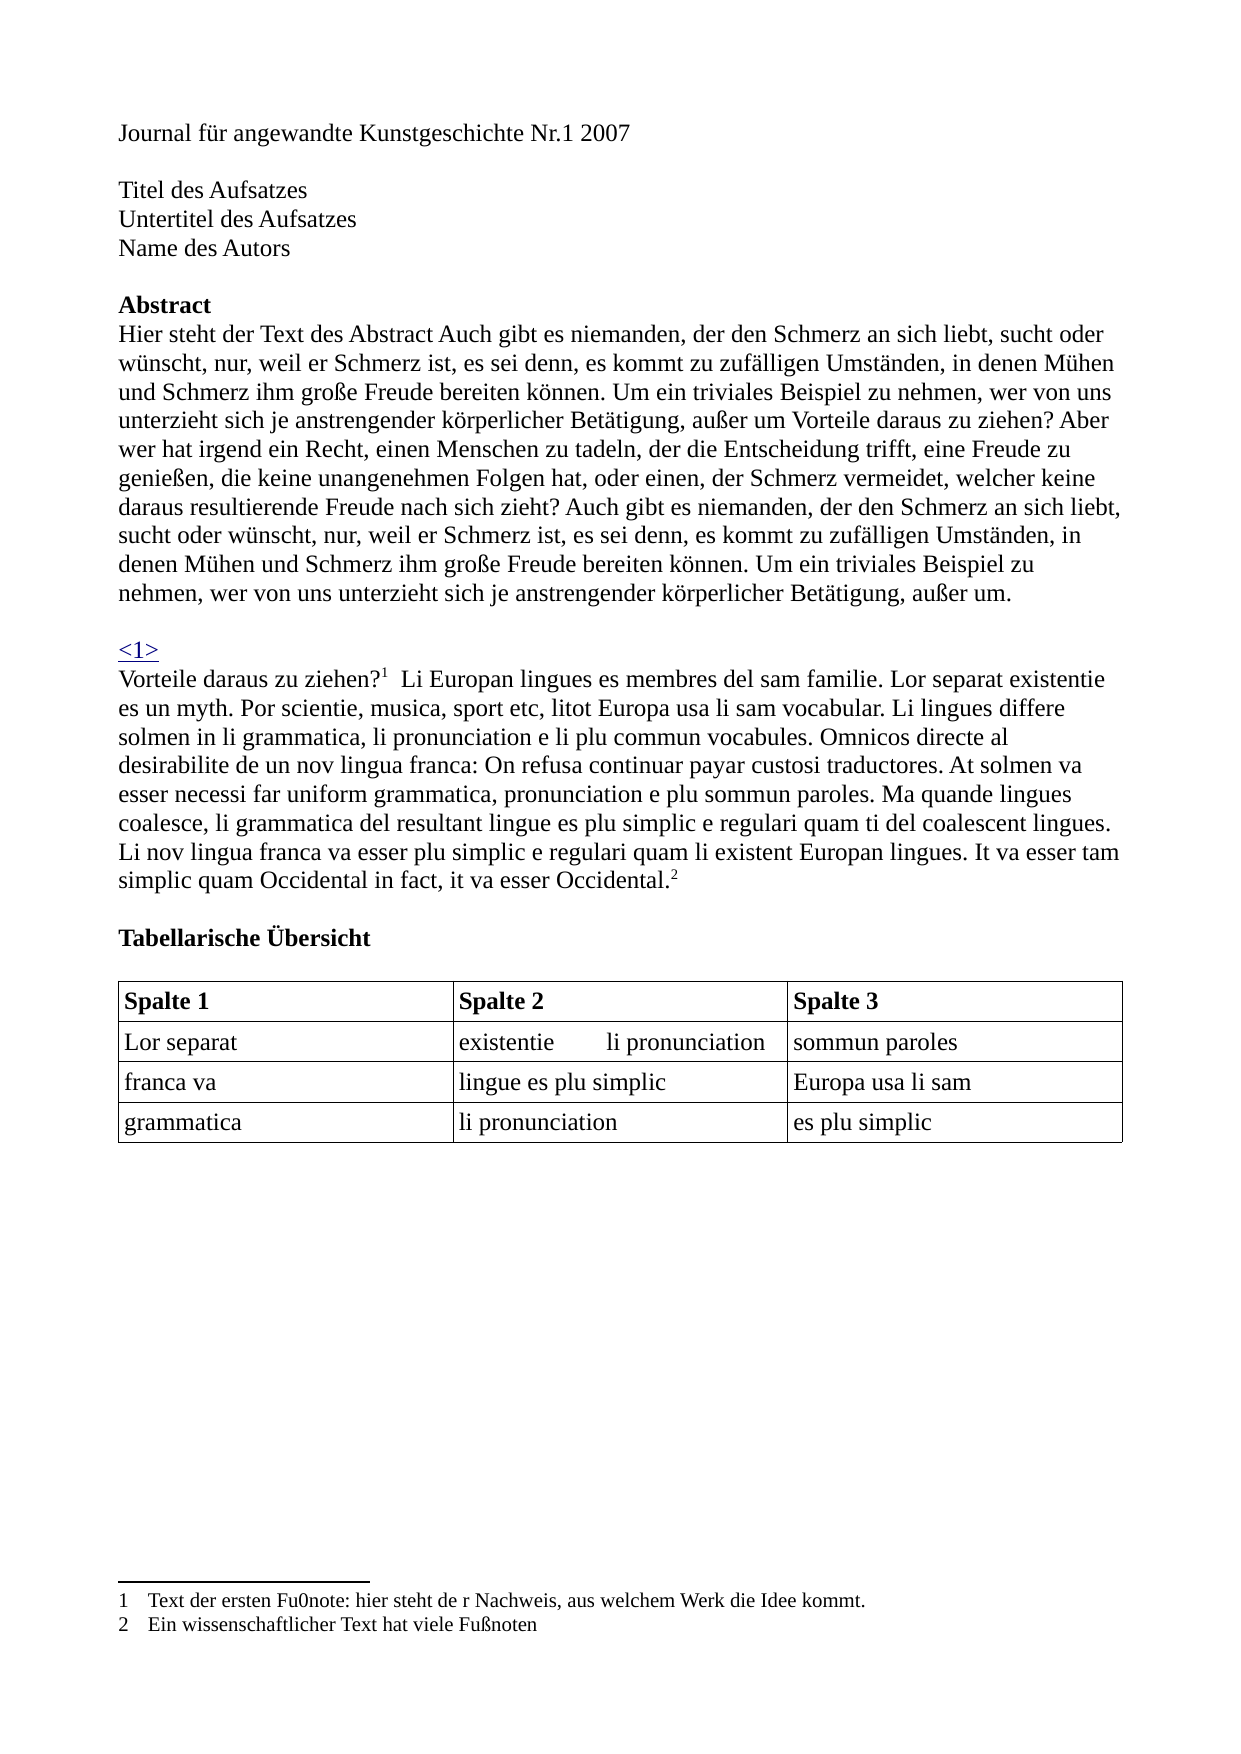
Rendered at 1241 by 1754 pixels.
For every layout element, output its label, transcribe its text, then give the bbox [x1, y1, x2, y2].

table_cell Lor separat [119, 1022, 453, 1061]
text Name des Autors [118, 233, 1122, 262]
text Tabellarische Übersicht [118, 923, 1122, 952]
text <1> [118, 636, 1122, 664]
text Untertitel des Aufsatzes [118, 204, 1122, 233]
table_header Spalte 2 [454, 982, 787, 1021]
table_cell existentie li pronunciation [454, 1022, 787, 1061]
table_cell es plu simplic [788, 1103, 1122, 1142]
table_cell Europa usa li sam [788, 1062, 1122, 1102]
text Ein wissenschaftlicher Text hat viele Fußnoten [118, 1612, 1122, 1636]
table_cell sommun paroles [788, 1022, 1122, 1061]
table_cell grammatica [119, 1103, 453, 1142]
table_header Spalte 3 [788, 982, 1122, 1021]
text Text der ersten Fu0note: hier steht de r Nachweis, aus welchem Werk die Idee kommt. [118, 1588, 1122, 1612]
table_cell franca va [119, 1062, 453, 1102]
table_cell lingue es plu simplic [454, 1062, 787, 1102]
text Hier steht der Text des Abstract Auch gibt es niemanden, der den Schmerz an sich liebt, sucht oder wünscht, nur, weil er Schmerz ist, es sei denn, es kommt zu zufälligen Umständen, in denen Mühen und Schmerz ihm große Freude bereiten können. Um ein triviales Beispiel zu nehmen, wer von uns unterzieht sich je anstrengender körperlicher Betätigung, außer um Vorteile daraus zu ziehen? Aber wer hat irgend ein Recht, einen Menschen zu tadeln, der die Entscheidung trifft, eine Freude zu genießen, die keine unangenehmen Folgen hat, oder einen, der Schmerz vermeidet, welcher keine daraus resultierende Freude nach sich zieht? Auch gibt es niemanden, der den Schmerz an sich liebt, sucht oder wünscht, nur, weil er Schmerz ist, es sei denn, es kommt zu zufälligen Umständen, in denen Mühen und Schmerz ihm große Freude bereiten können. Um ein triviales Beispiel zu nehmen, wer von uns unterzieht sich je anstrengender körperlicher Betätigung, außer um. [118, 319, 1122, 607]
text Journal für angewandte Kunstgeschichte Nr.1 2007 [118, 118, 1122, 147]
text Vorteile daraus zu ziehen? Li Europan lingues es membres del sam familie. Lor separat existentie es un myth. Por scientie, musica, sport etc, litot Europa usa li sam vocabular. Li lingues differe solmen in li grammatica, li pronunciation e li plu commun vocabules. Omnicos directe al desirabilite de un nov lingua franca: On refusa continuar payar custosi traductores. At solmen va esser necessi far uniform grammatica, pronunciation e plu sommun paroles. Ma quande lingues coalesce, li grammatica del resultant lingue es plu simplic e regulari quam ti del coalescent lingues. Li nov lingua franca va esser plu simplic e regulari quam li existent Europan lingues. It va esser tam simplic quam Occidental in fact, it va esser Occidental. [118, 664, 1122, 894]
table_cell li pronunciation [454, 1103, 787, 1142]
text Titel des Aufsatzes [118, 176, 1122, 204]
text Abstract [118, 291, 1122, 319]
table_header Spalte 1 [119, 982, 453, 1021]
